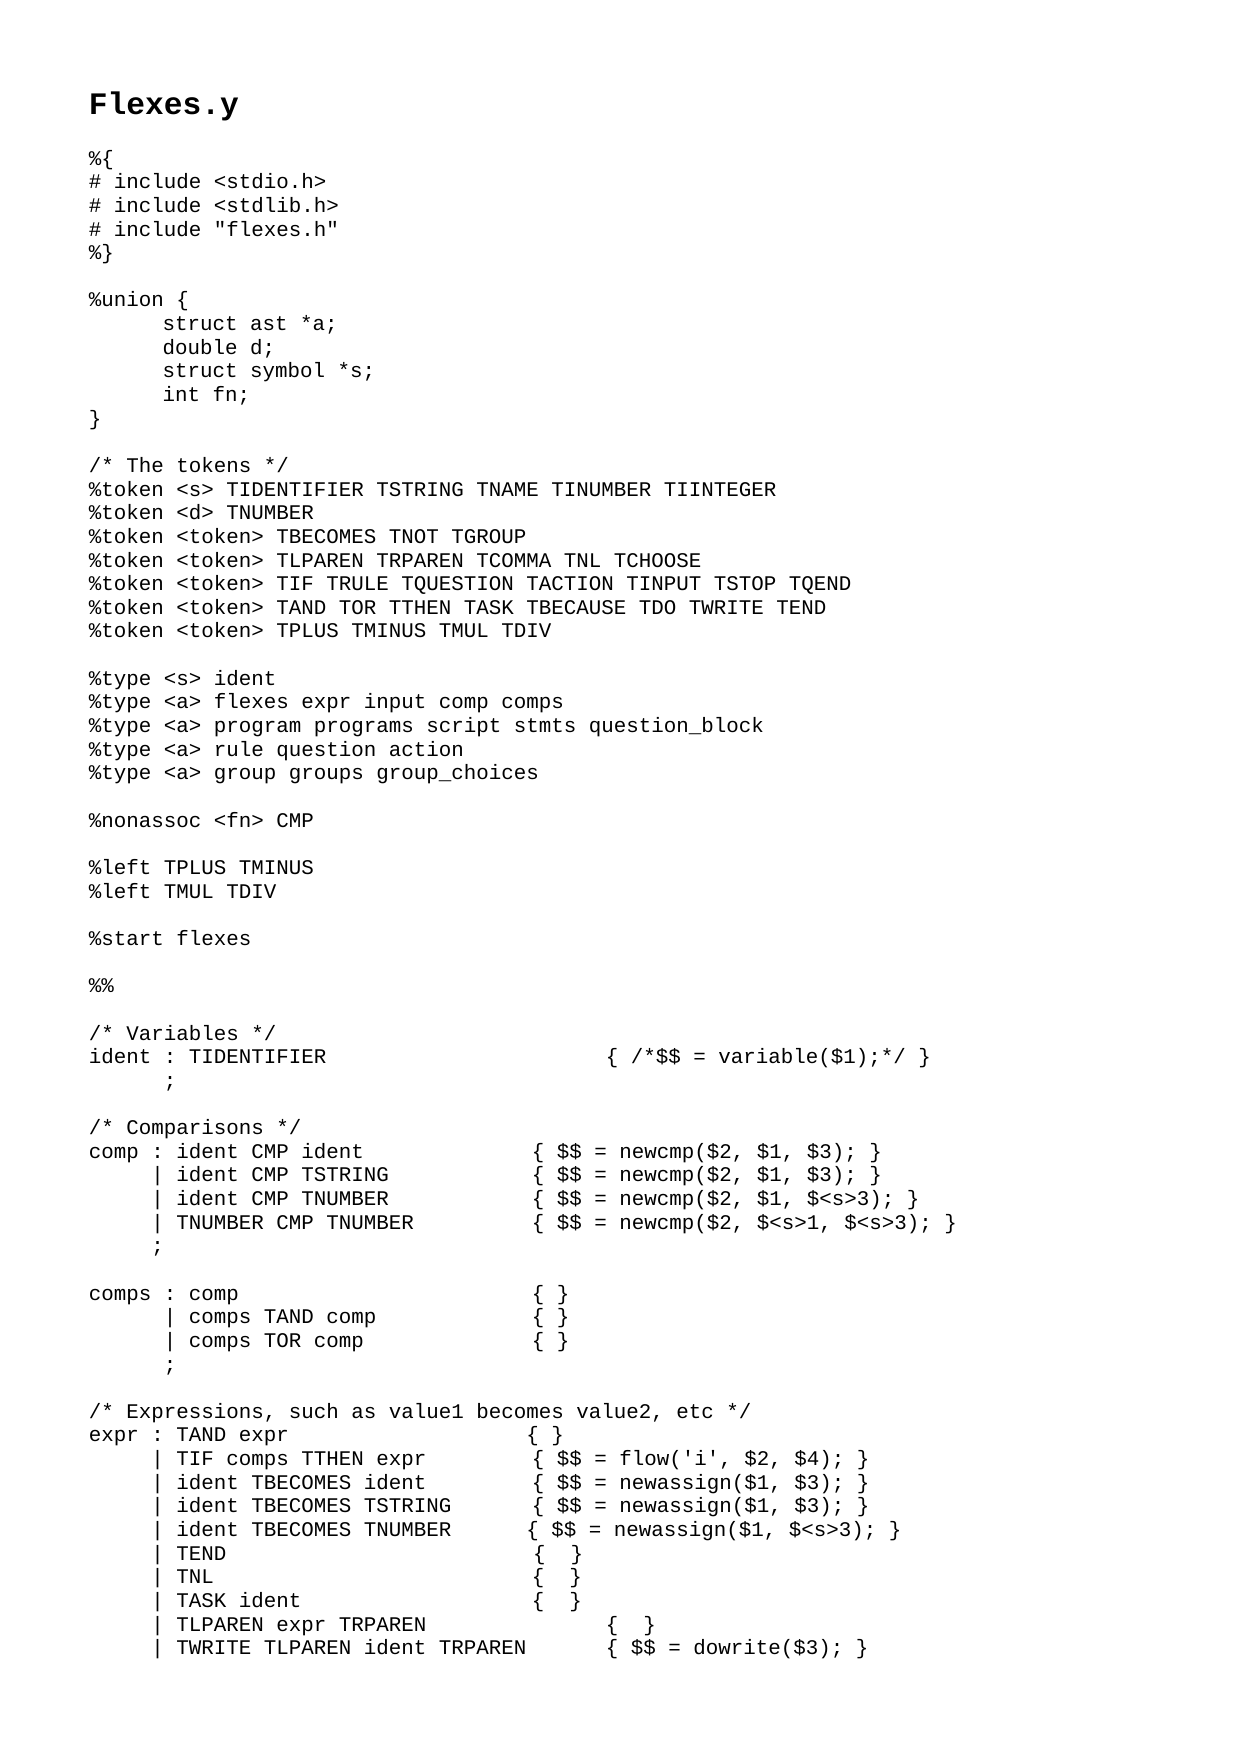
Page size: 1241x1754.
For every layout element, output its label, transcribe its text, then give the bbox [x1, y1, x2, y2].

text %} [88, 242, 1152, 266]
text } [88, 408, 1152, 431]
text comp : ident CMP ident { $$ = newcmp($2, $1, $3); } [88, 1141, 1152, 1164]
text ; [88, 1353, 1152, 1377]
text | TLPAREN expr TRPAREN { } [88, 1614, 1152, 1637]
text | ident TBECOMES TNUMBER { $$ = newassign($1, $<s>3); } [88, 1519, 1152, 1543]
text int fn; [88, 384, 1152, 408]
text | ident TBECOMES ident { $$ = newassign($1, $3); } [88, 1472, 1152, 1495]
text /* Variables */ [88, 1022, 1152, 1046]
text struct ast *a; [88, 313, 1152, 337]
text | comps TAND comp { } [88, 1306, 1152, 1330]
text %{ [88, 148, 1152, 171]
text | ident CMP TNUMBER { $$ = newcmp($2, $1, $<s>3); } [88, 1188, 1152, 1212]
text | TNL { } [88, 1566, 1152, 1590]
text %token <d> TNUMBER [88, 502, 1152, 526]
text ident : TIDENTIFIER { /*$$ = variable($1);*/ } [88, 1046, 1152, 1070]
text double d; [88, 337, 1152, 360]
text ; [88, 1070, 1152, 1093]
text /* Comparisons */ [88, 1117, 1152, 1141]
text | TIF comps TTHEN expr { $$ = flow('i', $2, $4); } [88, 1448, 1152, 1472]
text /* The tokens */ [88, 455, 1152, 479]
text %type <a> group groups group_choices [88, 762, 1152, 786]
text %nonassoc <fn> CMP [88, 810, 1152, 833]
text ; [88, 1235, 1152, 1259]
text %type <a> flexes expr input comp comps [88, 691, 1152, 715]
text %type <a> program programs script stmts question_block [88, 715, 1152, 739]
text comps : comp { } [88, 1283, 1152, 1306]
text | TEND { } [88, 1543, 1152, 1566]
text %token <token> TIF TRULE TQUESTION TACTION TINPUT TSTOP TQEND [88, 573, 1152, 597]
text struct symbol *s; [88, 360, 1152, 384]
text # include <stdlib.h> [88, 195, 1152, 218]
text Flexes.y [88, 88, 1152, 124]
text | TASK ident { } [88, 1590, 1152, 1614]
text %% [88, 975, 1152, 999]
text | comps TOR comp { } [88, 1330, 1152, 1353]
text %left TPLUS TMINUS [88, 857, 1152, 881]
text %token <token> TPLUS TMINUS TMUL TDIV [88, 621, 1152, 644]
text | TNUMBER CMP TNUMBER { $$ = newcmp($2, $<s>1, $<s>3); } [88, 1212, 1152, 1235]
text %start flexes [88, 928, 1152, 952]
text | ident CMP TSTRING { $$ = newcmp($2, $1, $3); } [88, 1164, 1152, 1188]
text %left TMUL TDIV [88, 881, 1152, 904]
text %union { [88, 289, 1152, 313]
text %token <token> TLPAREN TRPAREN TCOMMA TNL TCHOOSE [88, 549, 1152, 573]
text %type <s> ident [88, 668, 1152, 691]
text %token <s> TIDENTIFIER TSTRING TNAME TINUMBER TIINTEGER [88, 479, 1152, 502]
text %token <token> TAND TOR TTHEN TASK TBECAUSE TDO TWRITE TEND [88, 597, 1152, 621]
text | TWRITE TLPAREN ident TRPAREN { $$ = dowrite($3); } [88, 1637, 1152, 1661]
text %type <a> rule question action [88, 739, 1152, 762]
text %token <token> TBECOMES TNOT TGROUP [88, 526, 1152, 549]
text # include "flexes.h" [88, 218, 1152, 242]
text expr : TAND expr { } [88, 1424, 1152, 1448]
text # include <stdio.h> [88, 171, 1152, 195]
text | ident TBECOMES TSTRING { $$ = newassign($1, $3); } [88, 1495, 1152, 1519]
text /* Expressions, such as value1 becomes value2, etc */ [88, 1401, 1152, 1424]
